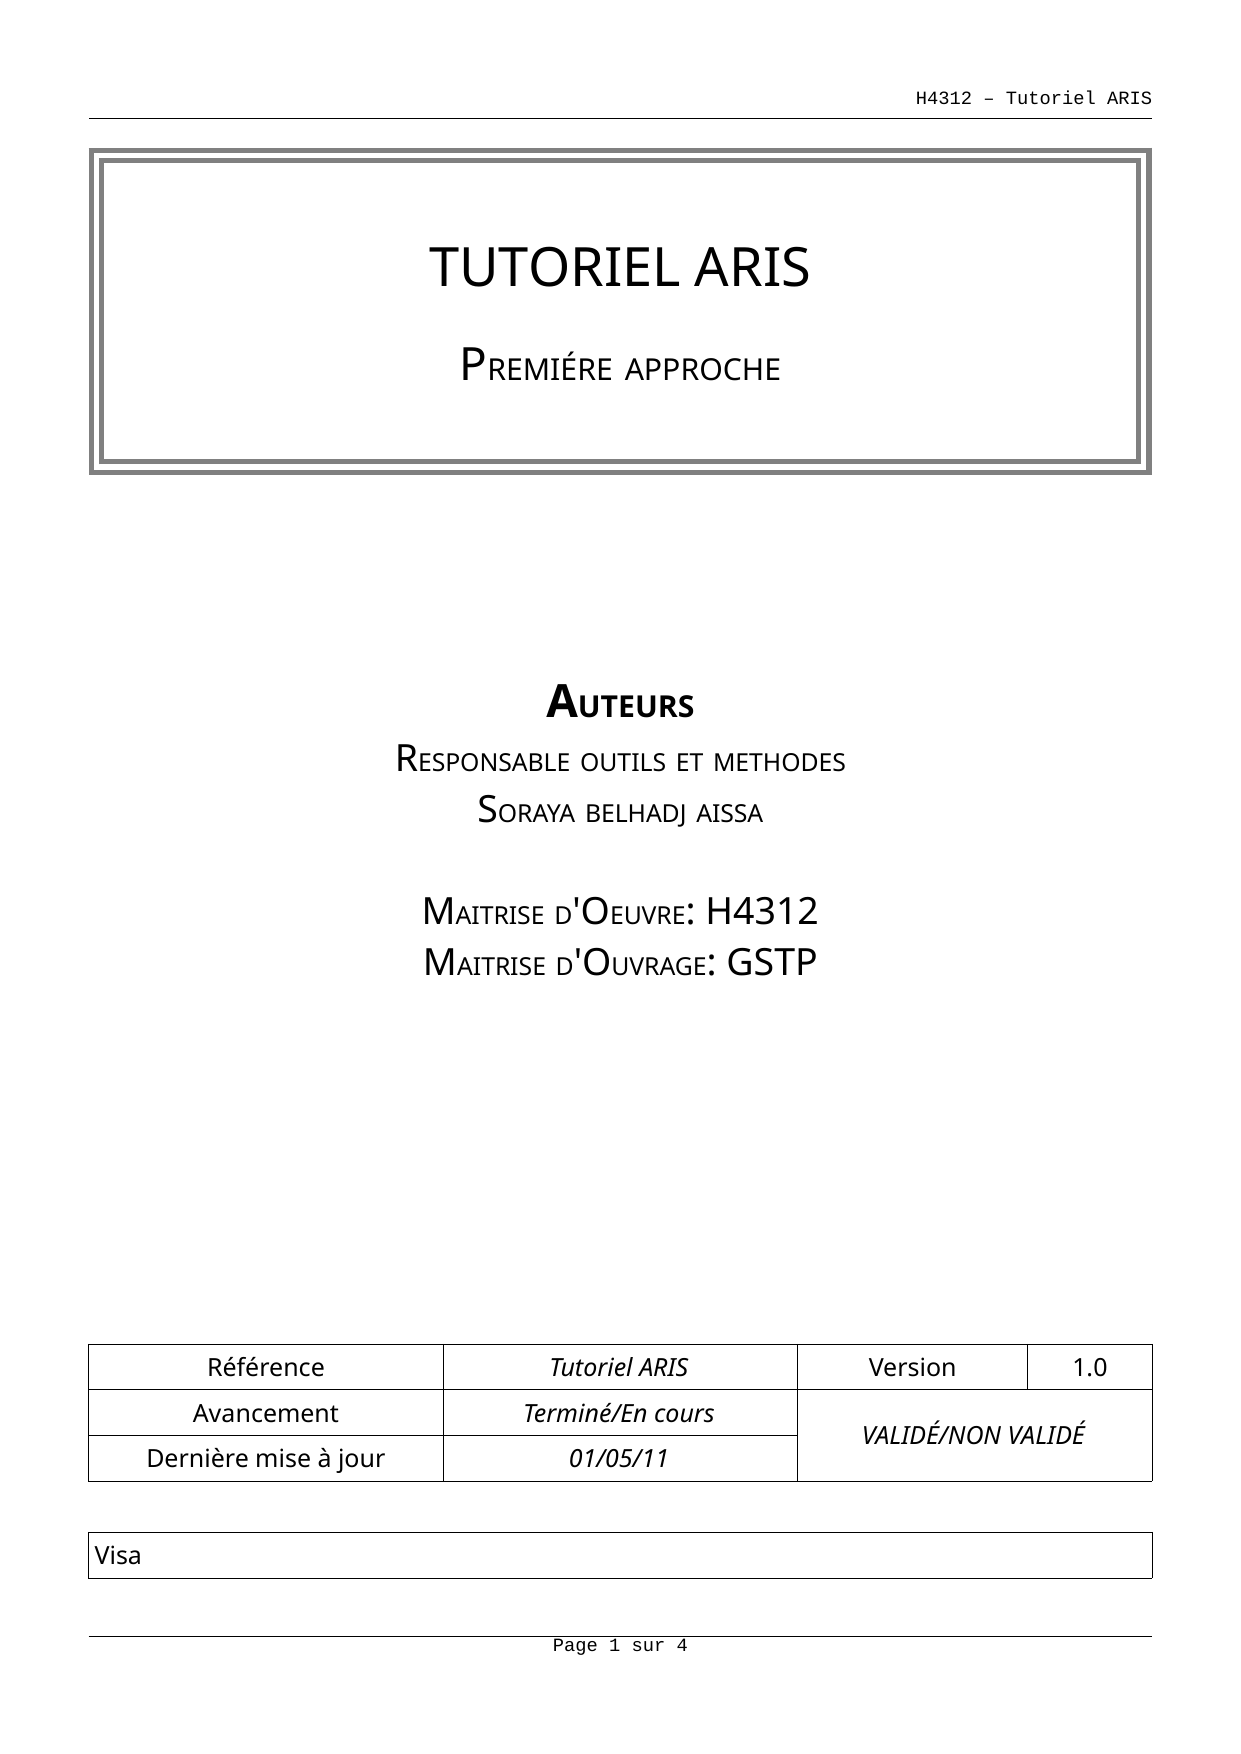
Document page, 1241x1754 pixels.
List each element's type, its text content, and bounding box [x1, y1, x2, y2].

text Maitrise d'Ouvrage: GSTP [88, 935, 1152, 986]
table_cell Avancement [89, 1390, 443, 1435]
text Auteurs [88, 669, 1152, 731]
text Premiére approche [104, 313, 1136, 376]
table_cell 05/01/11 [444, 1436, 797, 1481]
table_header Tutoriel ARIS [444, 1345, 797, 1389]
table_header Version [798, 1345, 1027, 1389]
table_header Visa [89, 1533, 1152, 1577]
text Responsable outils et methodes [88, 731, 1152, 782]
text [94, 210, 99, 302]
text TUTORIEL aRIS [104, 210, 1136, 302]
text [1141, 210, 1146, 302]
text Soraya belhadj aissa [88, 782, 1152, 833]
table_cell VALIDÉ/NON VALIDÉ [798, 1390, 1152, 1481]
table_cell Dernière mise à jour [89, 1436, 443, 1481]
table_header 1.0 [1028, 1345, 1152, 1389]
table_cell Terminé/En cours [444, 1390, 797, 1435]
table_header Référence [89, 1345, 443, 1389]
text Maitrise d'Oeuvre: H4312 [88, 884, 1152, 935]
